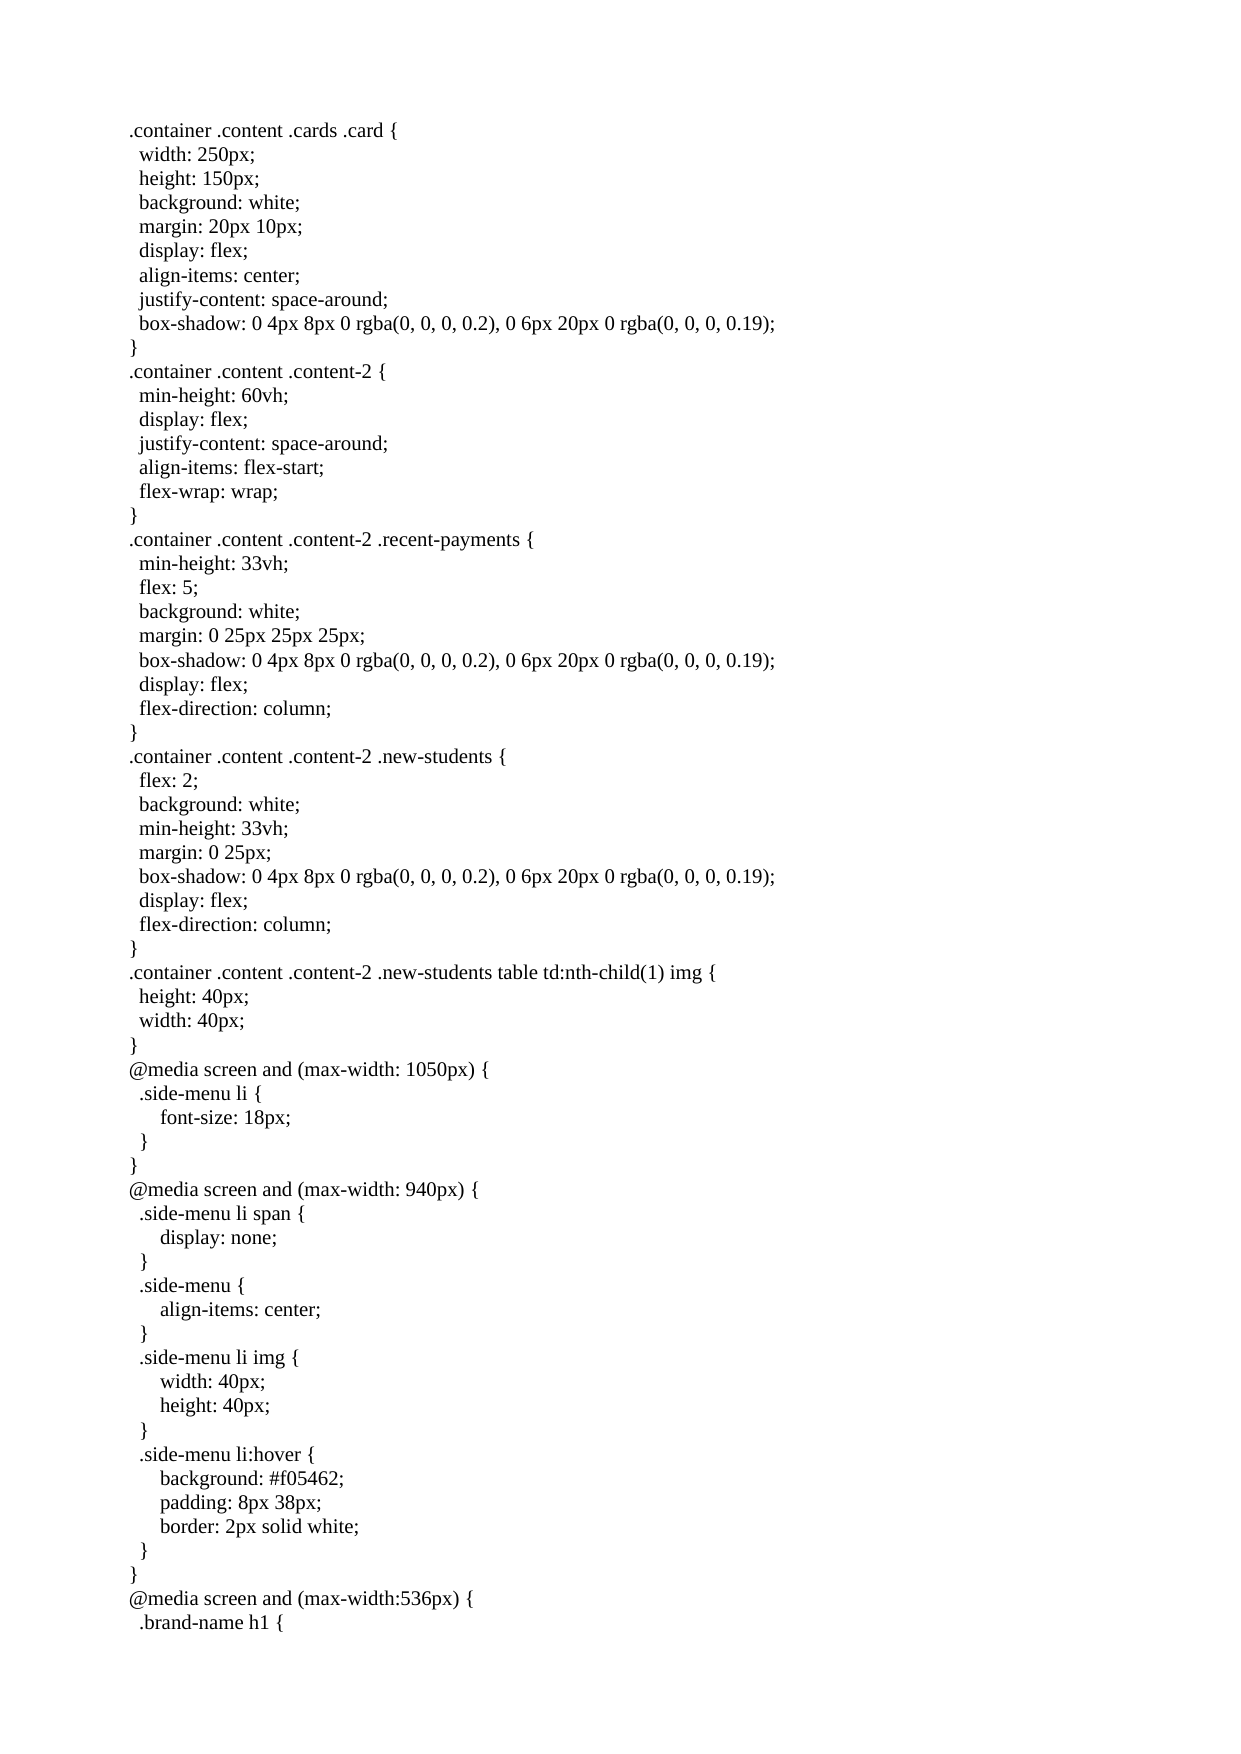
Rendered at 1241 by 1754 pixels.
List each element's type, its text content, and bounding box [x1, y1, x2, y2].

text display: flex; [118, 238, 1122, 262]
text width: 40px; [118, 1369, 1122, 1393]
text flex: 2; [118, 768, 1122, 792]
text flex: 5; [118, 575, 1122, 599]
text } [118, 1032, 1122, 1057]
text .brand-name h1 { [118, 1610, 1122, 1634]
text justify-content: space-around; [118, 287, 1122, 311]
text @media screen and (max-width:536px) { [118, 1586, 1122, 1610]
text box-shadow: 0 4px 8px 0 rgba(0, 0, 0, 0.2), 0 6px 20px 0 rgba(0, 0, 0, 0.19); [118, 311, 1122, 335]
text } [118, 720, 1122, 744]
text height: 40px; [118, 984, 1122, 1008]
text margin: 0 25px; [118, 840, 1122, 864]
text align-items: flex-start; [118, 455, 1122, 479]
text width: 250px; [118, 142, 1122, 166]
text height: 150px; [118, 166, 1122, 190]
text justify-content: space-around; [118, 431, 1122, 455]
text } [118, 1129, 1122, 1153]
text display: flex; [118, 407, 1122, 431]
text box-shadow: 0 4px 8px 0 rgba(0, 0, 0, 0.2), 0 6px 20px 0 rgba(0, 0, 0, 0.19); [118, 647, 1122, 672]
text } [118, 1153, 1122, 1177]
text } [118, 1562, 1122, 1586]
text @media screen and (max-width: 940px) { [118, 1177, 1122, 1201]
text height: 40px; [118, 1393, 1122, 1417]
text margin: 0 25px 25px 25px; [118, 623, 1122, 647]
text } [118, 1417, 1122, 1442]
text } [118, 1538, 1122, 1562]
text min-height: 60vh; [118, 383, 1122, 407]
text .container .content .content-2 .new-students table td:nth-child(1) img { [118, 960, 1122, 984]
text } [118, 936, 1122, 960]
text display: flex; [118, 888, 1122, 912]
text @media screen and (max-width: 1050px) { [118, 1057, 1122, 1081]
text .side-menu li img { [118, 1345, 1122, 1369]
text background: #f05462; [118, 1466, 1122, 1490]
text } [118, 1249, 1122, 1273]
text display: flex; [118, 672, 1122, 696]
text flex-direction: column; [118, 696, 1122, 720]
text min-height: 33vh; [118, 816, 1122, 840]
text .container .content .content-2 { [118, 359, 1122, 383]
text margin: 20px 10px; [118, 214, 1122, 238]
text padding: 8px 38px; [118, 1490, 1122, 1514]
text .side-menu { [118, 1273, 1122, 1297]
text } [118, 335, 1122, 359]
text background: white; [118, 599, 1122, 623]
text border: 2px solid white; [118, 1514, 1122, 1538]
text align-items: center; [118, 262, 1122, 287]
text } [118, 503, 1122, 527]
text .side-menu li:hover { [118, 1442, 1122, 1466]
text display: none; [118, 1225, 1122, 1249]
text width: 40px; [118, 1008, 1122, 1032]
text align-items: center; [118, 1297, 1122, 1321]
text flex-direction: column; [118, 912, 1122, 936]
text flex-wrap: wrap; [118, 479, 1122, 503]
text .container .content .content-2 .new-students { [118, 744, 1122, 768]
text background: white; [118, 792, 1122, 816]
text .side-menu li span { [118, 1201, 1122, 1225]
text box-shadow: 0 4px 8px 0 rgba(0, 0, 0, 0.2), 0 6px 20px 0 rgba(0, 0, 0, 0.19); [118, 864, 1122, 888]
text min-height: 33vh; [118, 551, 1122, 575]
text .container .content .content-2 .recent-payments { [118, 527, 1122, 551]
text font-size: 18px; [118, 1105, 1122, 1129]
text } [118, 1321, 1122, 1345]
text .side-menu li { [118, 1081, 1122, 1105]
text .container .content .cards .card { [118, 118, 1122, 142]
text background: white; [118, 190, 1122, 214]
